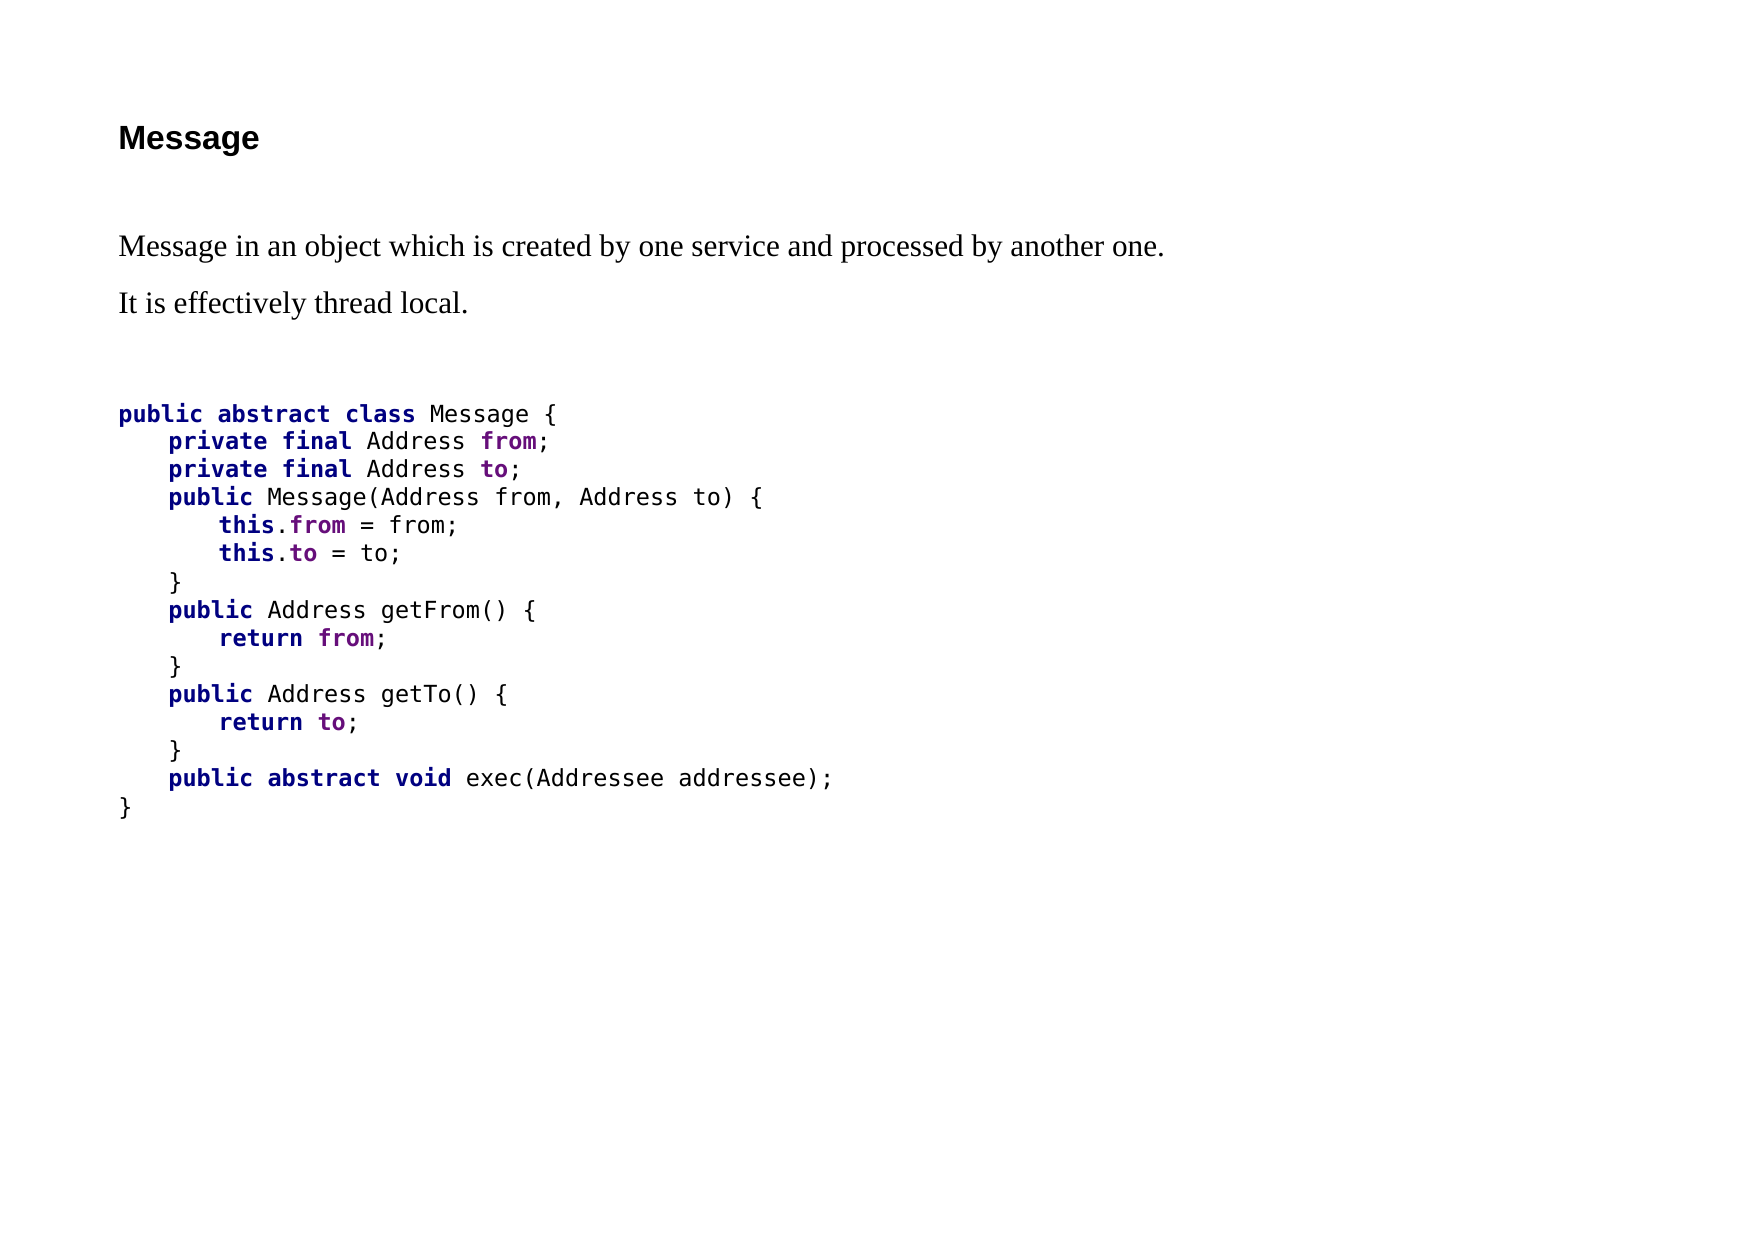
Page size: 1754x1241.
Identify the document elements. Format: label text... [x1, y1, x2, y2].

text this.from = from; [118, 512, 1635, 540]
text public Message(Address from, Address to) { [118, 484, 1635, 512]
text return from; [118, 624, 1635, 652]
text return to; [118, 709, 1635, 737]
text private final Address to; [118, 456, 1635, 484]
text } [118, 793, 1635, 821]
text private final Address from; [118, 427, 1635, 456]
text } [118, 652, 1635, 681]
text } [118, 737, 1635, 765]
text Message in an object which is created by one service and processed by another one. [118, 227, 1635, 263]
text It is effectively thread local. [118, 285, 1635, 321]
text public abstract void exec(Addressee addressee); [118, 765, 1635, 793]
text public Address getTo() { [118, 681, 1635, 709]
subtitle Message [118, 118, 1635, 157]
text public Address getFrom() { [118, 596, 1635, 624]
text } [118, 568, 1635, 596]
text public abstract class Message { [118, 400, 1635, 427]
text this.to = to; [118, 540, 1635, 568]
